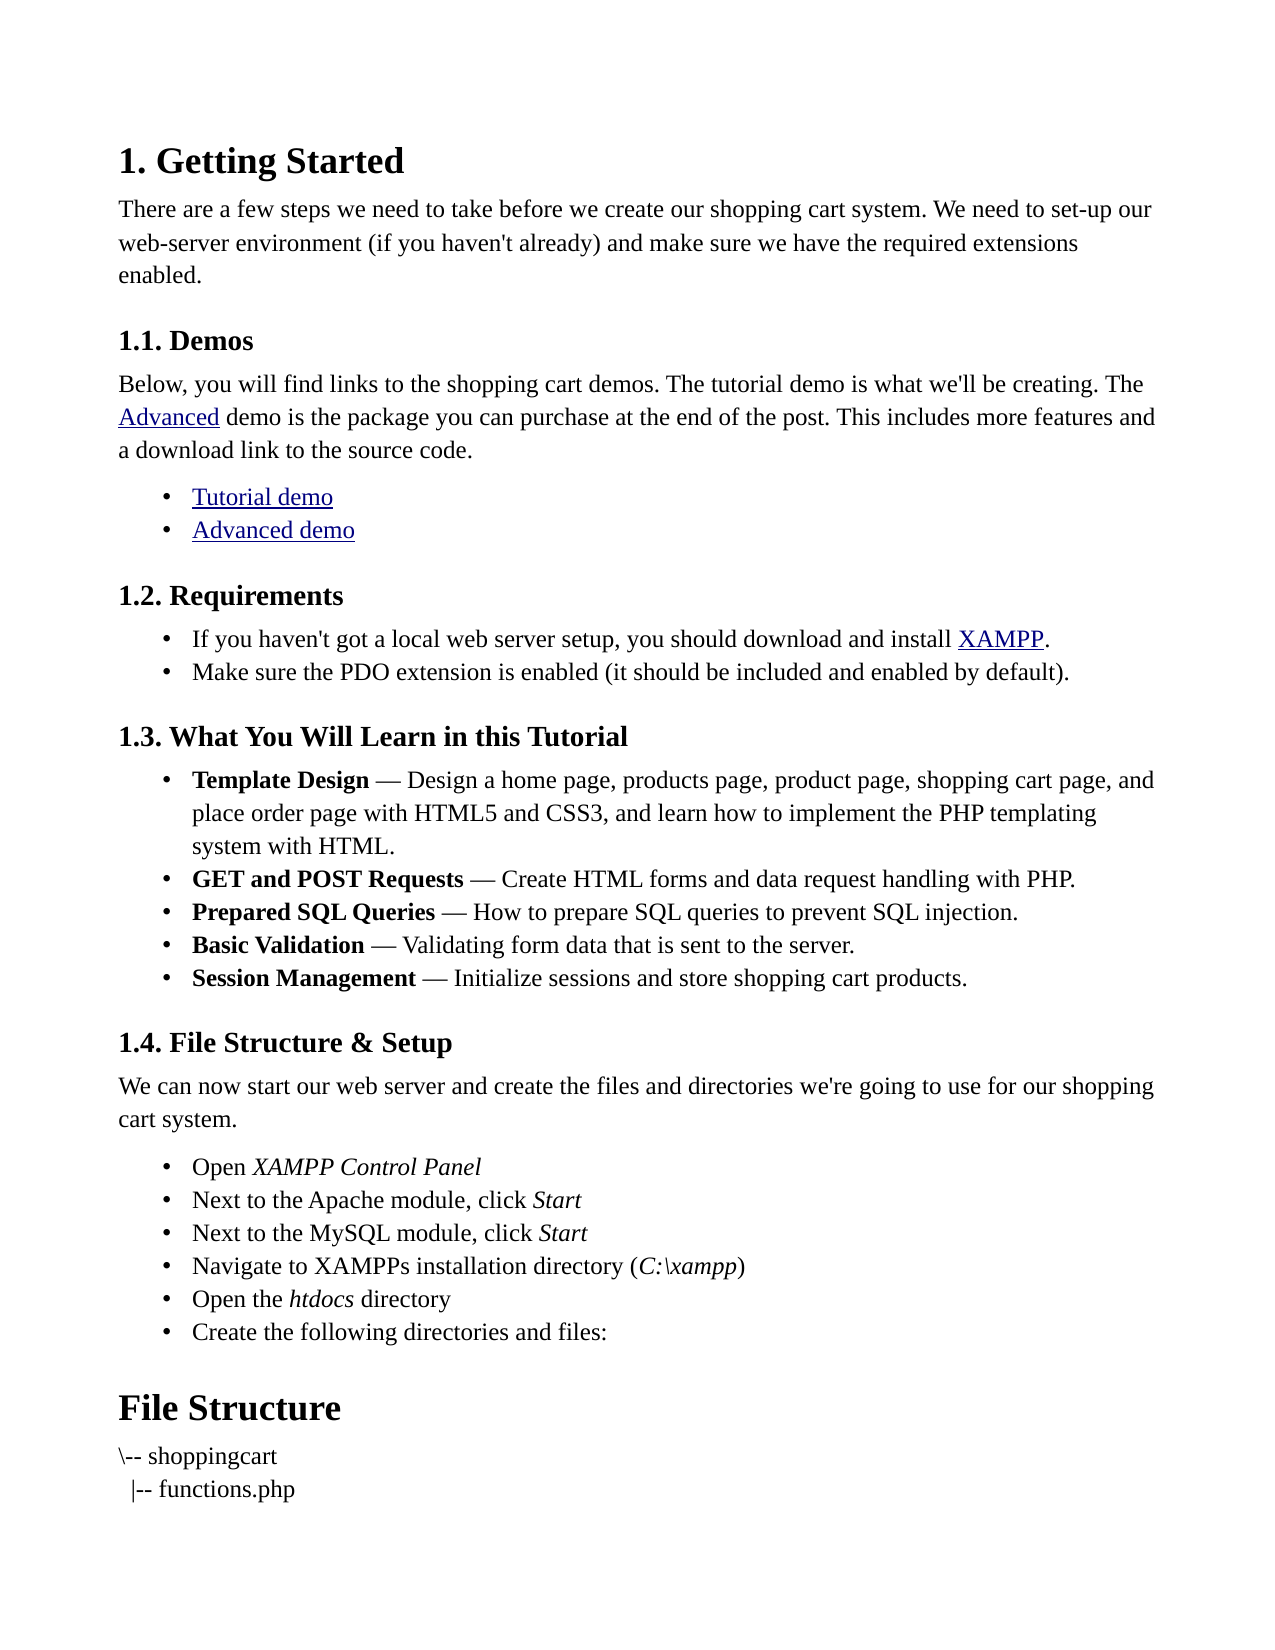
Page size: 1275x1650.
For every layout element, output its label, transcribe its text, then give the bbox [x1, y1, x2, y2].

list Navigate to XAMPPs installation directory (C:\xampp) [162, 1251, 1157, 1280]
list Create the following directories and files: [162, 1317, 1157, 1346]
text There are a few steps we need to take before we create our shopping cart system. We need to set-up our web-server environment (if you haven't already) and make sure we have the required extensions enabled. [118, 194, 1157, 289]
subtitle 1.3. What You Will Learn in this Tutorial [118, 719, 1157, 752]
list Open XAMPP Control Panel [162, 1152, 1157, 1181]
list Advanced demo [162, 516, 1157, 544]
text \-- shoppingcart |-- functions.php [118, 1441, 1157, 1503]
text We can now start our web server and create the files and directories we're going to use for our shopping cart system. [118, 1071, 1157, 1133]
subtitle File Structure [118, 1386, 1157, 1429]
subtitle 1.1. Demos [118, 323, 1157, 356]
subtitle 1. Getting Started [118, 139, 1157, 182]
list Next to the MySQL module, click Start [162, 1218, 1157, 1247]
list Template Design — Design a home page, products page, product page, shopping cart page, and place order page with HTML5 and CSS3, and learn how to implement the PHP templating system with HTML. [162, 765, 1157, 860]
list Next to the Apache module, click Start [162, 1185, 1157, 1214]
list GET and POST Requests — Create HTML forms and data request handling with PHP. [162, 864, 1157, 893]
subtitle 1.2. Requirements [118, 578, 1157, 611]
list Open the htdocs directory [162, 1284, 1157, 1313]
text Below, you will find links to the shopping cart demos. The tutorial demo is what we'll be creating. The Advanced demo is the package you can purchase at the end of the post. This includes more features and a download link to the source code. [118, 369, 1157, 464]
list Prepared SQL Queries — How to prepare SQL queries to prevent SQL injection. [162, 897, 1157, 926]
list Make sure the PDO extension is enabled (it should be included and enabled by default). [162, 657, 1157, 686]
subtitle 1.4. File Structure & Setup [118, 1025, 1157, 1059]
list Basic Validation — Validating form data that is sent to the server. [162, 930, 1157, 959]
list If you haven't got a local web server setup, you should download and install XAMPP. [162, 624, 1157, 652]
list Tutorial demo [162, 482, 1157, 511]
list Session Management — Initialize sessions and store shopping cart products. [162, 963, 1157, 992]
